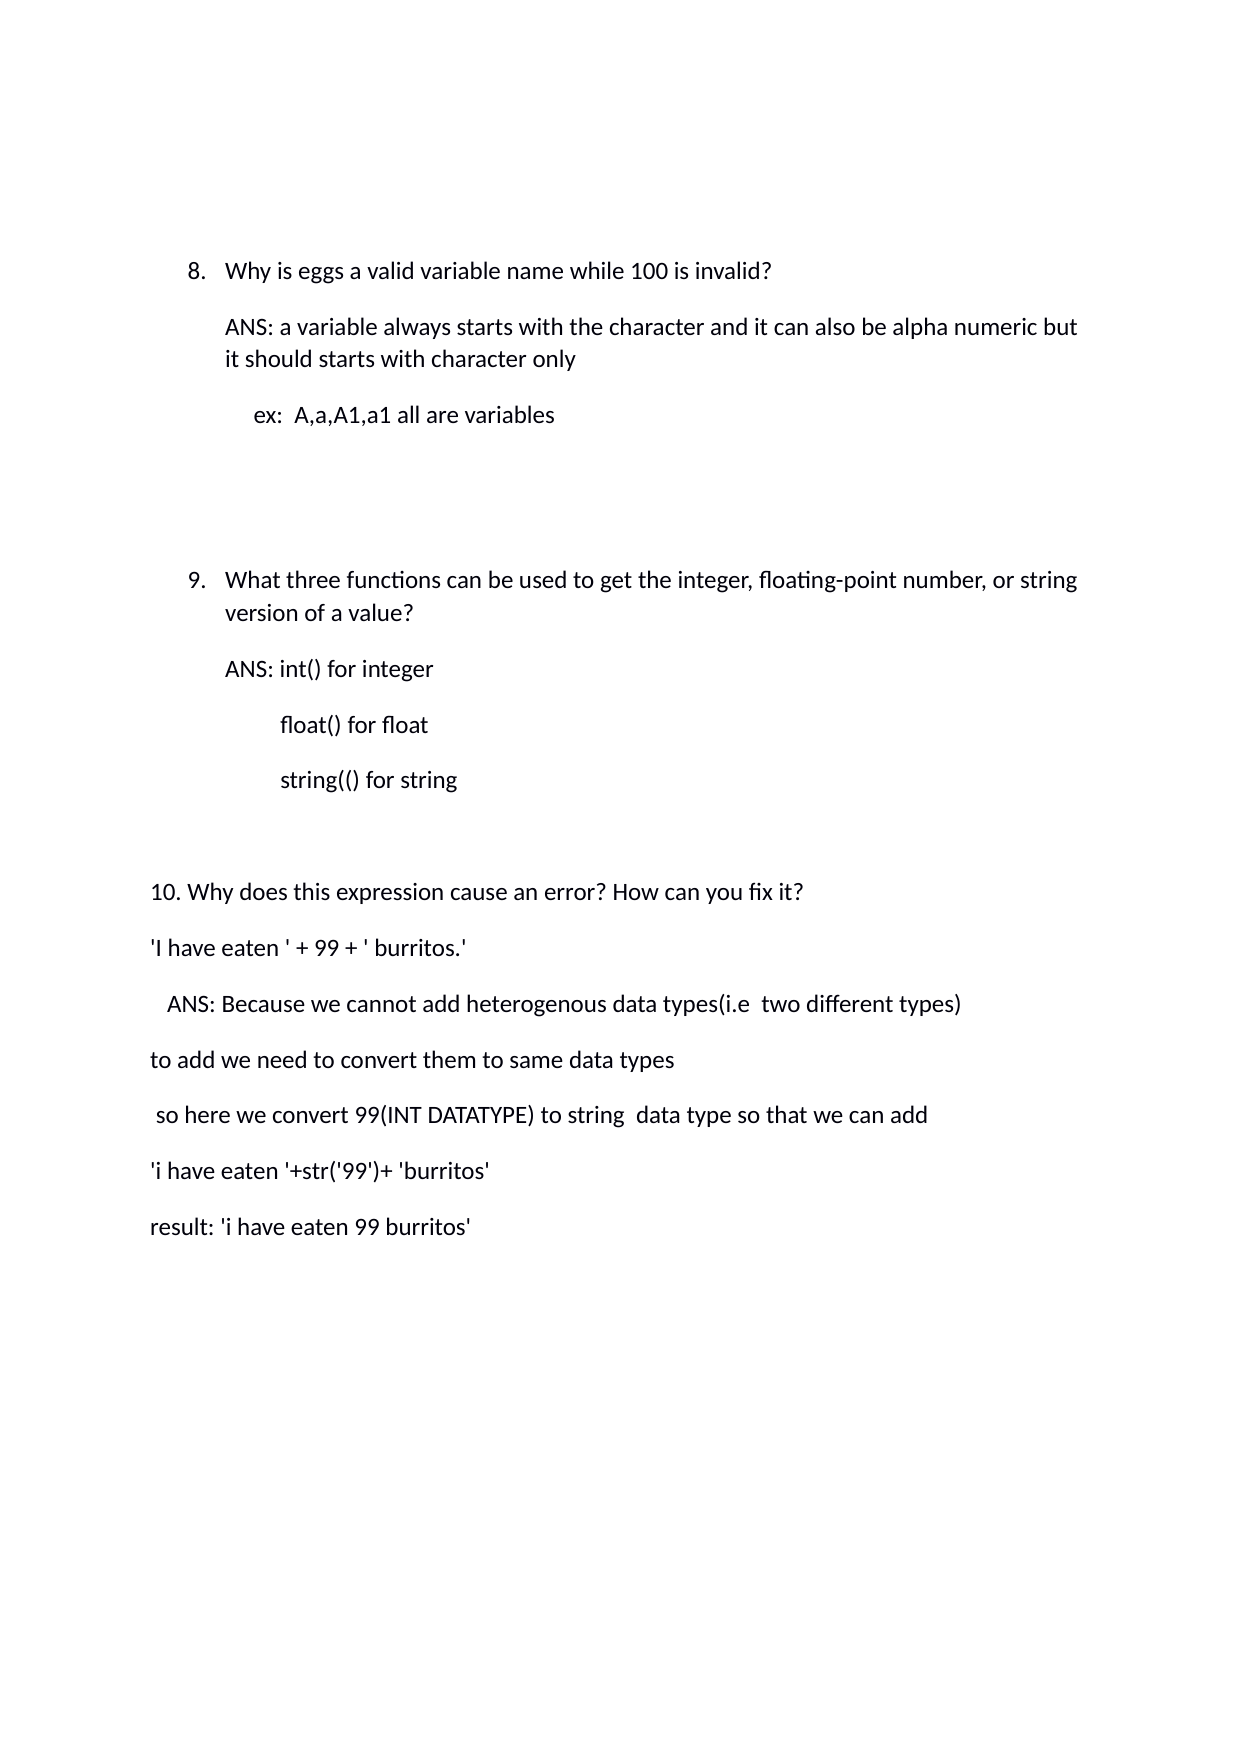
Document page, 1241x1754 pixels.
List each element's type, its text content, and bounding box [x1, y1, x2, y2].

text so here we convert 99(INT DATATYPE) to string data type so that we can add [150, 1099, 1090, 1130]
text ANS: Because we cannot add heterogenous data types(i.e two different types) [150, 988, 1090, 1018]
list What three functions can be used to get the integer, floating-point number, or string version of a value? [187, 564, 1090, 628]
list Why is eggs a valid variable name while 100 is invalid? [187, 255, 1090, 285]
text 10. Why does this expression cause an error? How can you fix it? [150, 876, 1090, 907]
list ANS: int() for integer [187, 653, 1090, 683]
list ANS: a variable always starts with the character and it can also be alpha numeric but it should starts with character only [187, 311, 1090, 374]
text float() for float [150, 709, 1090, 739]
text result: 'i have eaten 99 burritos' [150, 1211, 1090, 1242]
text 'i have eaten '+str('99')+ 'burritos' [150, 1155, 1090, 1186]
text to add we need to convert them to same data types [150, 1044, 1090, 1074]
text 'I have eaten ' + 99 + ' burritos.' [150, 932, 1090, 963]
text string(() for string [150, 764, 1090, 795]
list ex: A,a,A1,a1 all are variables [187, 399, 1090, 430]
